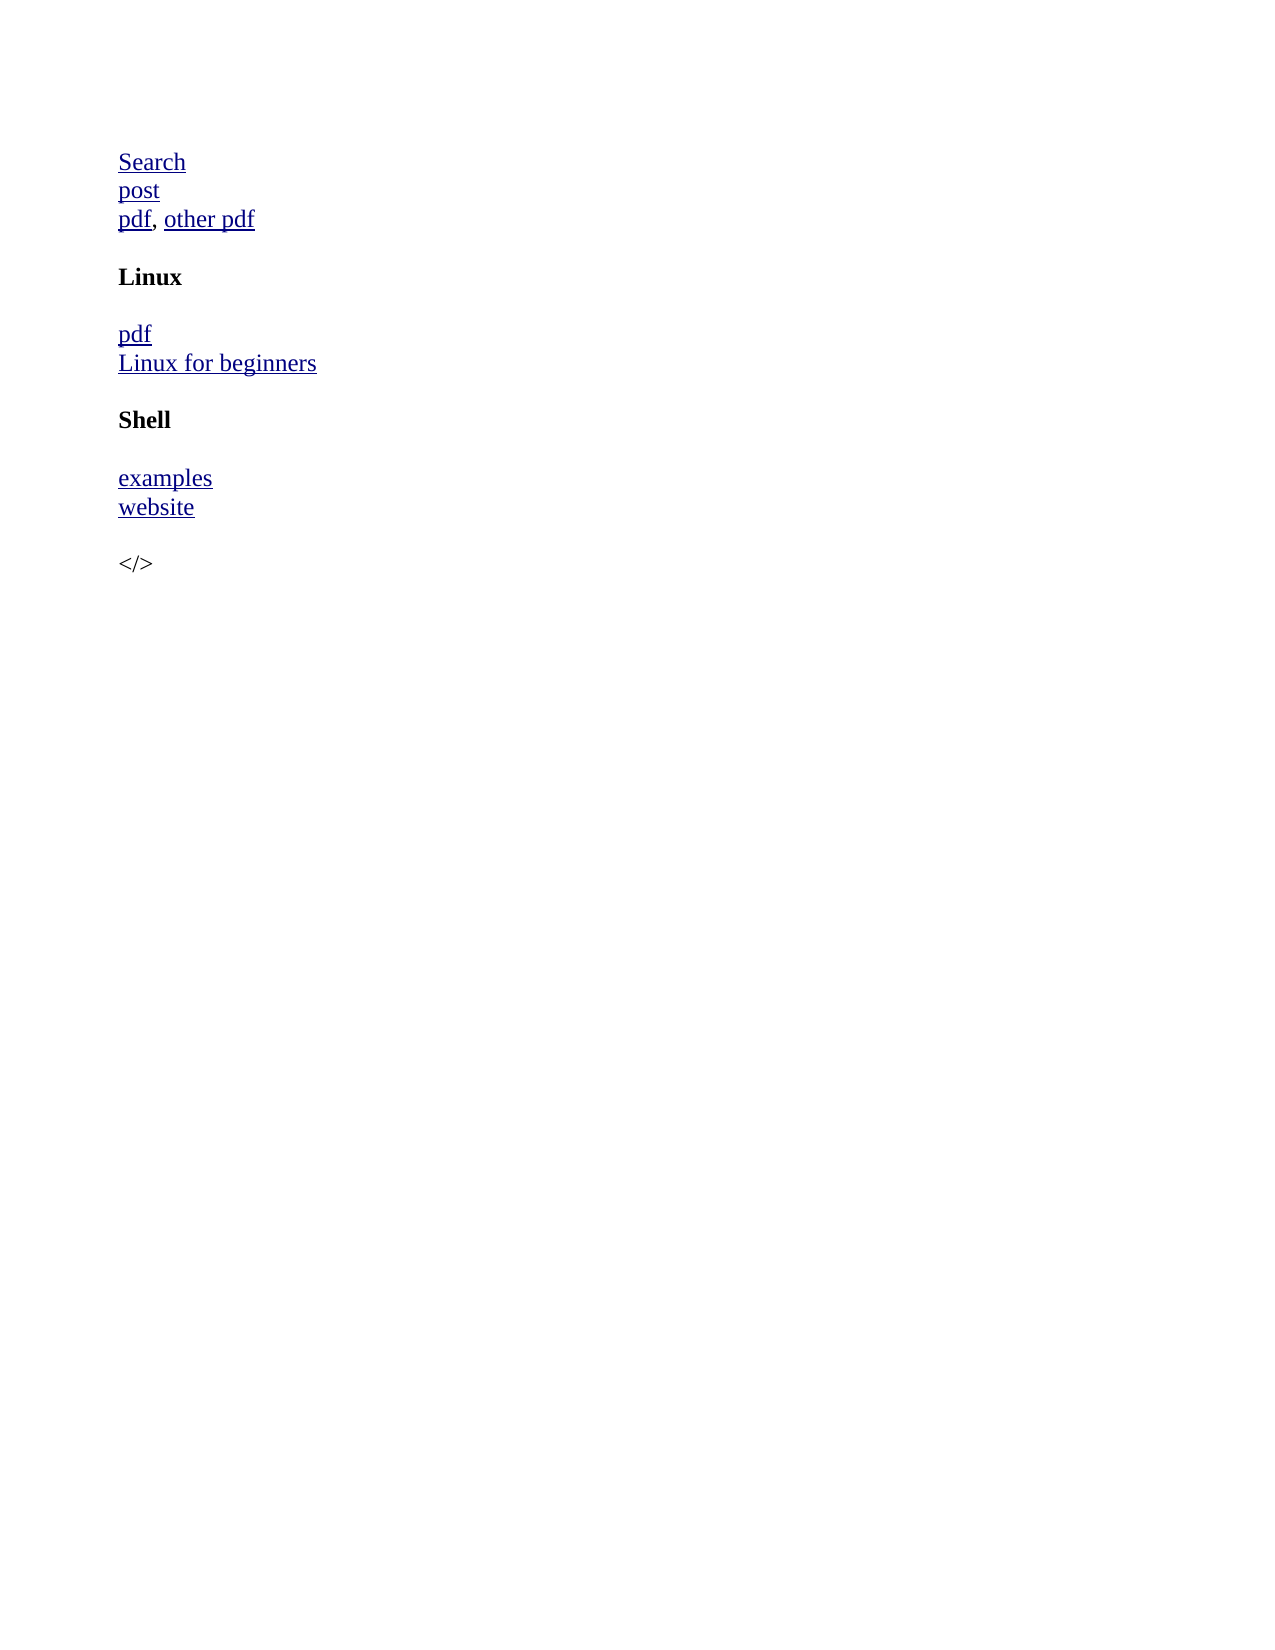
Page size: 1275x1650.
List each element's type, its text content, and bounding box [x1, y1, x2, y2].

text Search [118, 147, 1157, 176]
text Linux for beginners [118, 348, 1157, 377]
text Shell [118, 406, 1157, 434]
text examples [118, 463, 1157, 492]
text </> [118, 549, 1157, 578]
text website [118, 492, 1157, 521]
text post [118, 176, 1157, 204]
text pdf [118, 319, 1157, 348]
text Linux [118, 262, 1157, 291]
text pdf, other pdf [118, 204, 1157, 233]
